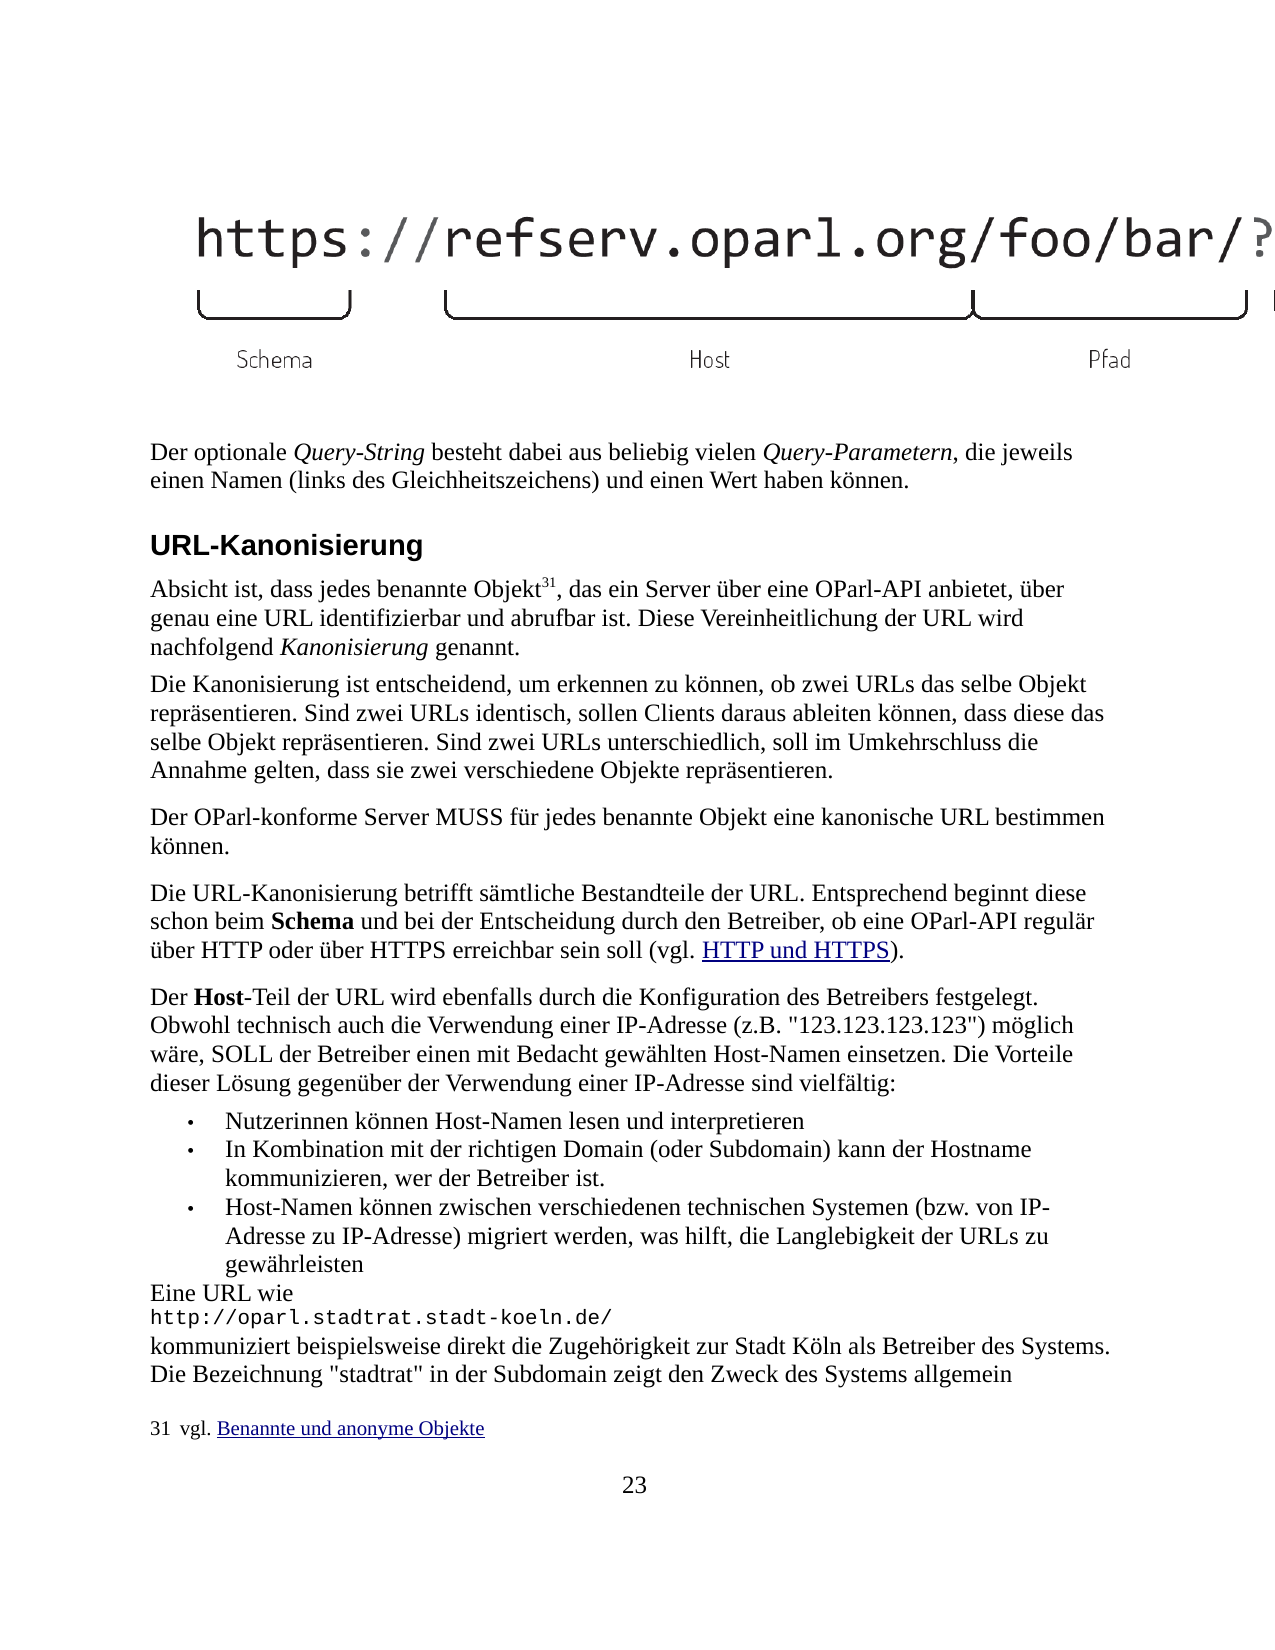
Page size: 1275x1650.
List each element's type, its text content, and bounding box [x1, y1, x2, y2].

text http://oparl.stadtrat.stadt-koeln.de/ [150, 1307, 1125, 1331]
text Der optionale Query-String besteht dabei aus beliebig vielen Query-Parametern, die jeweils einen Namen (links des Gleichheitszeichens) und einen Wert haben können. [150, 437, 1125, 494]
text Der Host-Teil der URL wird ebenfalls durch die Konfiguration des Betreibers festgelegt. Obwohl technisch auch die Verwendung einer IP-Adresse (z.B. "123.123.123.123") möglich wäre, SOLL der Betreiber einen mit Bedacht gewählten Host-Namen einsetzen. Die Vorteile dieser Lösung gegenüber der Verwendung einer IP-Adresse sind vielfältig: [150, 982, 1125, 1097]
picture [150, 150, 1275, 419]
text kommuniziert beispielsweise direkt die Zugehörigkeit zur Stadt Köln als Betreiber des Systems. Die Bezeichnung "stadtrat" in der Subdomain zeigt den Zweck des Systems allgemein [150, 1331, 1125, 1388]
text vgl. Benannte und anonyme Objekte [150, 1416, 1125, 1440]
subtitle URL-Kanonisierung [150, 528, 1125, 562]
list Host-Namen können zwischen verschiedenen technischen Systemen (bzw. von IP-Adresse zu IP-Adresse) migriert werden, was hilft, die Langlebigkeit der URLs zu gewährleisten [187, 1192, 1125, 1278]
text Die URL-Kanonisierung betrifft sämtliche Bestandteile der URL. Entsprechend beginnt diese schon beim Schema und bei der Entscheidung durch den Betreiber, ob eine OParl-API regulär über HTTP oder über HTTPS erreichbar sein soll (vgl. HTTP und HTTPS). [150, 878, 1125, 964]
list In Kombination mit der richtigen Domain (oder Subdomain) kann der Hostname kommunizieren, wer der Betreiber ist. [187, 1134, 1125, 1192]
text Absicht ist, dass jedes benannte Objekt, das ein Server über eine OParl-API anbietet, über genau eine URL identifizierbar und abrufbar ist. Diese Vereinheitlichung der URL wird nachfolgend Kanonisierung genannt. [150, 574, 1125, 660]
text Die Kanonisierung ist entscheidend, um erkennen zu können, ob zwei URLs das selbe Objekt repräsentieren. Sind zwei URLs identisch, sollen Clients daraus ableiten können, dass diese das selbe Objekt repräsentieren. Sind zwei URLs unterschiedlich, soll im Umkehrschluss die Annahme gelten, dass sie zwei verschiedene Objekte repräsentieren. [150, 669, 1125, 784]
text Eine URL wie [150, 1278, 1125, 1307]
list Nutzerinnen können Host-Namen lesen und interpretieren [187, 1106, 1125, 1134]
text Der OParl-konforme Server MUSS für jedes benannte Objekt eine kanonische URL bestimmen können. [150, 802, 1125, 860]
